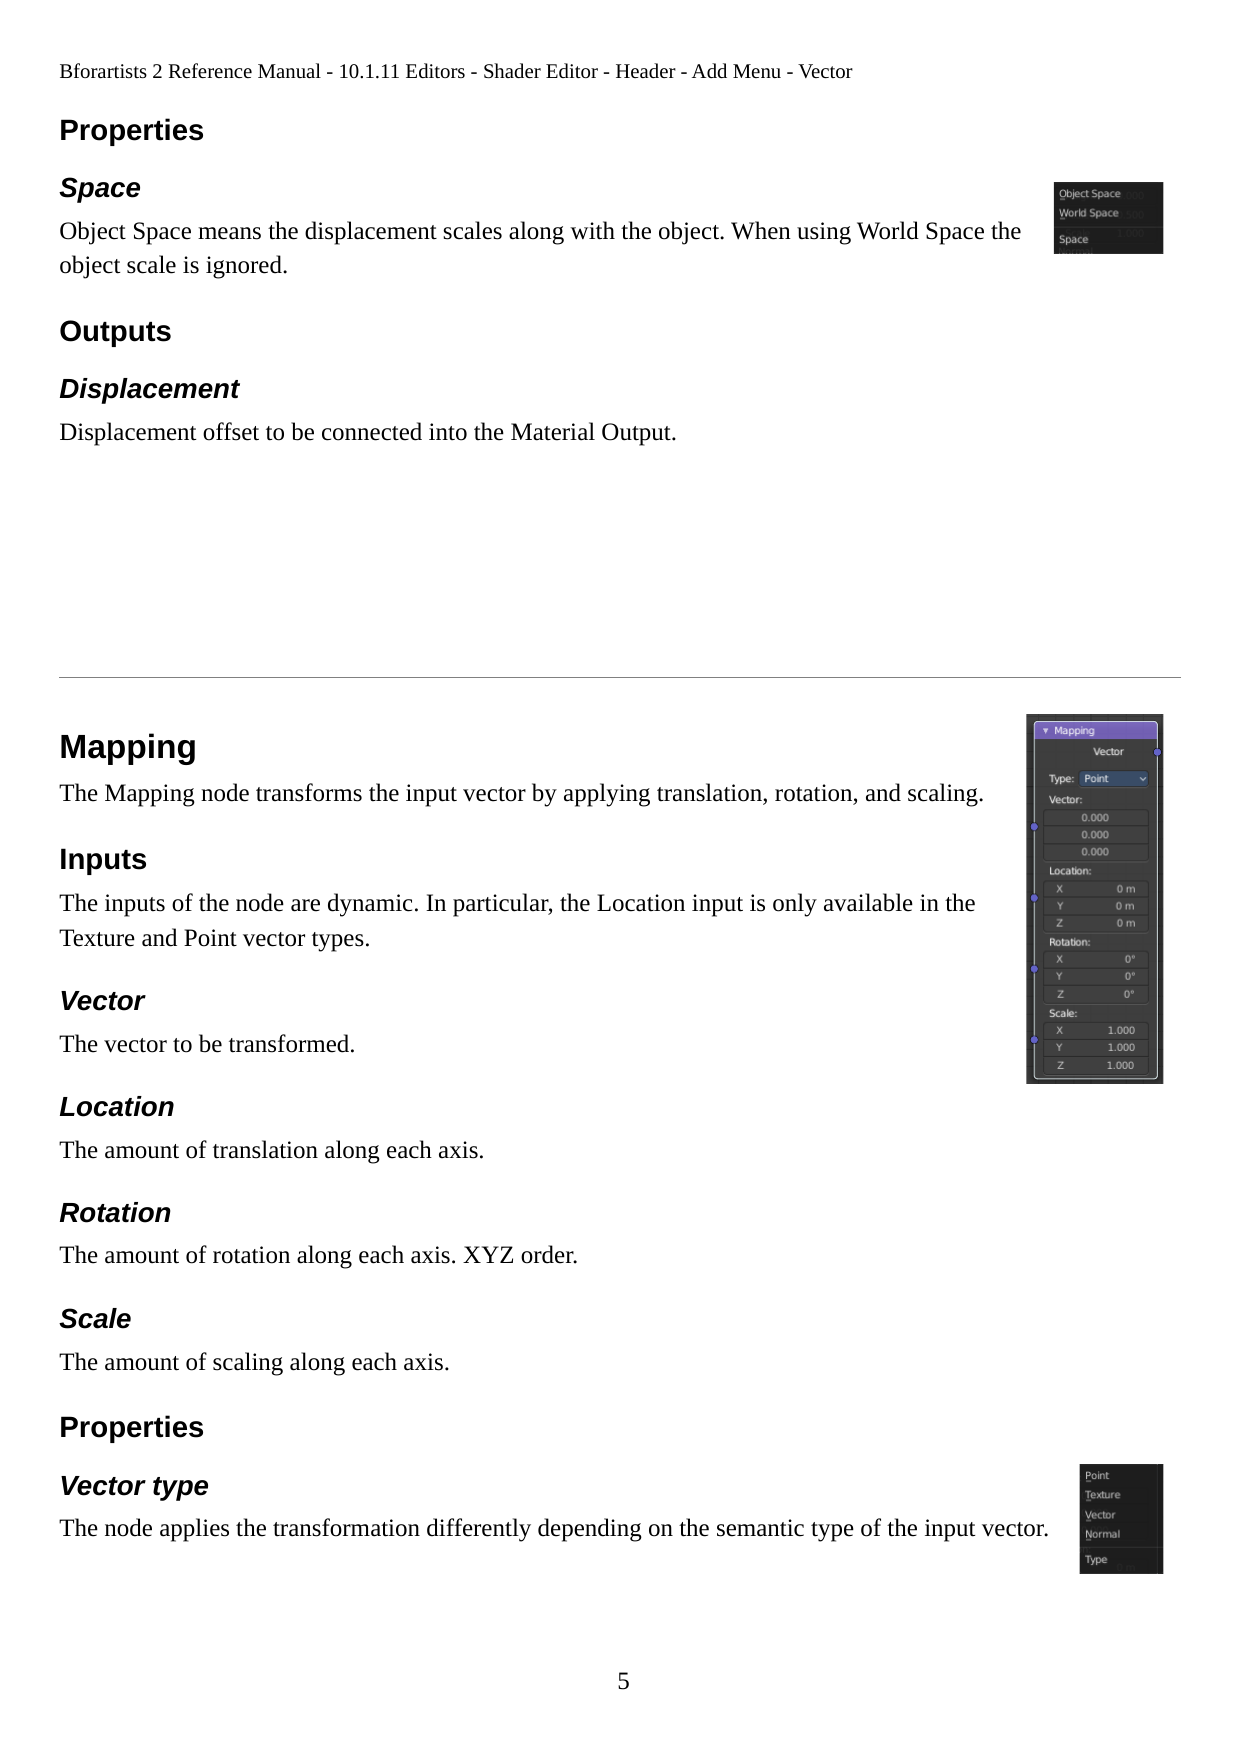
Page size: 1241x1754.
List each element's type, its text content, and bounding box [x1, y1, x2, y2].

subtitle [1164, 727, 1181, 766]
picture [1079, 1464, 1164, 1574]
subtitle Vector [59, 984, 1026, 1016]
subtitle Mapping [59, 727, 1026, 766]
subtitle [1164, 842, 1181, 876]
text The amount of rotation along each axis. XYZ order. [59, 1241, 1181, 1269]
subtitle Outputs [59, 314, 1181, 348]
subtitle Properties [59, 113, 1181, 146]
subtitle [1164, 1469, 1181, 1501]
subtitle Inputs [59, 842, 1026, 876]
text Object Space means the displacement scales along with the object. When using World Space the object scale is ignored. [59, 216, 1181, 279]
text The vector to be transformed. [59, 1029, 1026, 1057]
subtitle [1164, 984, 1181, 1016]
subtitle Vector type [59, 1469, 1079, 1501]
text The node applies the transformation differently depending on the semantic type of the input vector. [59, 1513, 1079, 1542]
subtitle Properties [59, 1410, 1181, 1444]
subtitle Scale [59, 1302, 1181, 1334]
text The amount of scaling along each axis. [59, 1347, 1181, 1375]
picture [1053, 182, 1164, 254]
subtitle Space [59, 171, 1181, 203]
text The Mapping node transforms the input vector by applying translation, rotation, and scaling. [59, 778, 1026, 807]
picture [1026, 714, 1164, 1084]
subtitle Rotation [59, 1196, 1181, 1228]
text The inputs of the node are dynamic. In particular, the Location input is only available in the Texture and Point vector types. [59, 888, 1026, 952]
subtitle Displacement [59, 373, 1181, 404]
subtitle Location [59, 1090, 1181, 1122]
text The amount of translation along each axis. [59, 1135, 1181, 1163]
text Displacement offset to be connected into the Material Output. [59, 417, 1181, 446]
